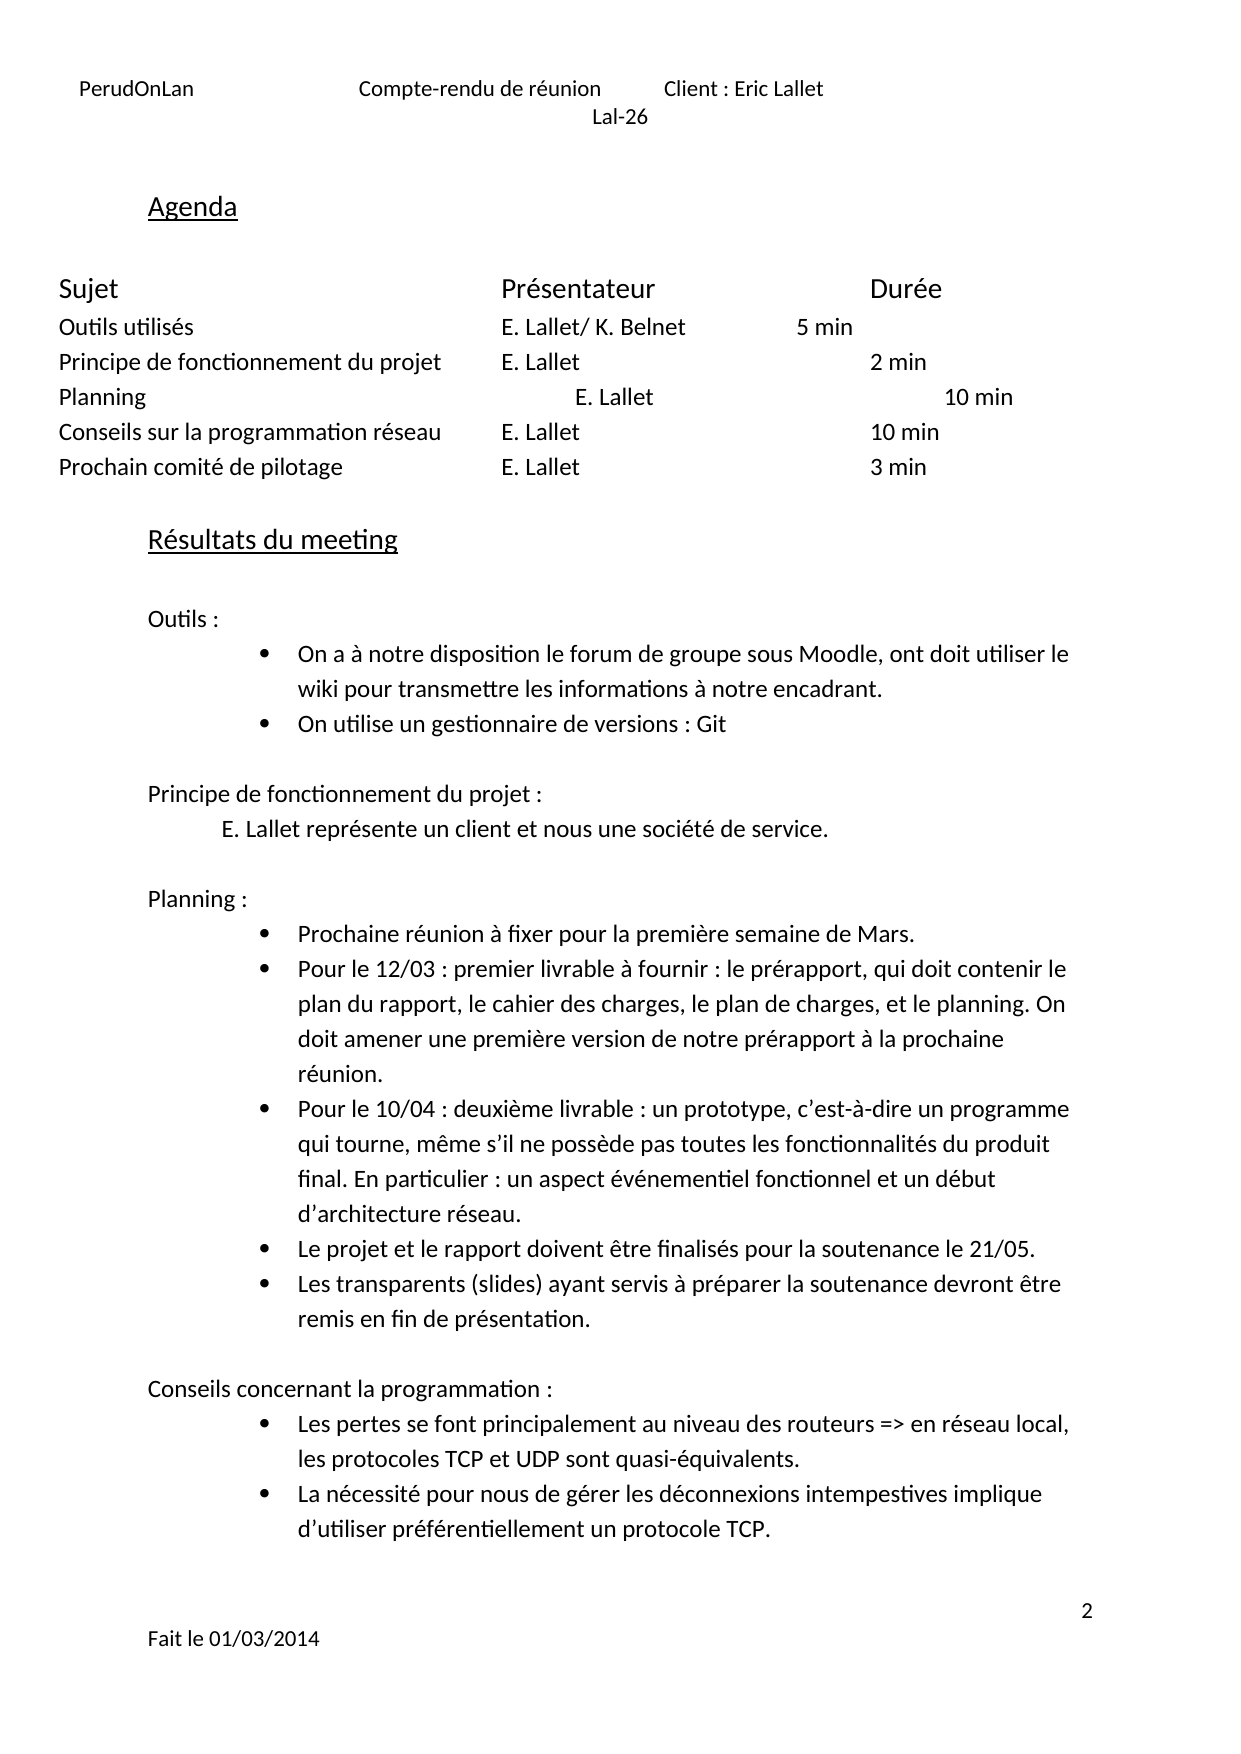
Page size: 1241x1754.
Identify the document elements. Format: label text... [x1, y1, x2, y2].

text Conseils sur la programmation réseau E. Lallet 10 min [58, 416, 1093, 447]
text Planning : [148, 883, 1093, 914]
list Les transparents (slides) ayant servis à préparer la soutenance devront être remis en fin de présentation. [260, 1268, 1093, 1334]
text E. Lallet représente un client et nous une société de service. [148, 813, 1093, 844]
text Agenda [148, 188, 1093, 224]
list Le projet et le rapport doivent être finalisés pour la soutenance le 21/05. [260, 1233, 1093, 1264]
list Pour le 12/03 : premier livrable à fournir : le prérapport, qui doit contenir le plan du rapport, le cahier des charges, le plan de charges, et le planning. On doit amener une première version de notre prérapport à la prochaine réunion. [260, 953, 1093, 1089]
text Planning E. Lallet 10 min [58, 381, 1093, 412]
text Conseils concernant la programmation : [148, 1373, 1093, 1404]
list On a à notre disposition le forum de groupe sous Moodle, ont doit utiliser le wiki pour transmettre les informations à notre encadrant. [260, 638, 1093, 704]
text Sujet Présentateur Durée [58, 270, 1093, 306]
text Prochain comité de pilotage E. Lallet 3 min [58, 451, 1093, 482]
text Résultats du meeting [148, 521, 1093, 557]
text Outils : [148, 603, 1093, 634]
text Principe de fonctionnement du projet : [148, 778, 1093, 809]
list La nécessité pour nous de gérer les déconnexions intempestives implique d’utiliser préférentiellement un protocole TCP. [260, 1478, 1093, 1544]
text Outils utilisés E. Lallet/ K. Belnet 5 min [58, 311, 1093, 342]
list Les pertes se font principalement au niveau des routeurs => en réseau local, les protocoles TCP et UDP sont quasi-équivalents. [260, 1408, 1093, 1474]
list Pour le 10/04 : deuxième livrable : un prototype, c’est-à-dire un programme qui tourne, même s’il ne possède pas toutes les fonctionnalités du produit final. En particulier : un aspect événementiel fonctionnel et un début d’architecture réseau. [260, 1093, 1093, 1229]
list On utilise un gestionnaire de versions : Git [260, 708, 1093, 739]
list Prochaine réunion à fixer pour la première semaine de Mars. [260, 918, 1093, 949]
text Principe de fonctionnement du projet E. Lallet 2 min [58, 346, 1093, 377]
